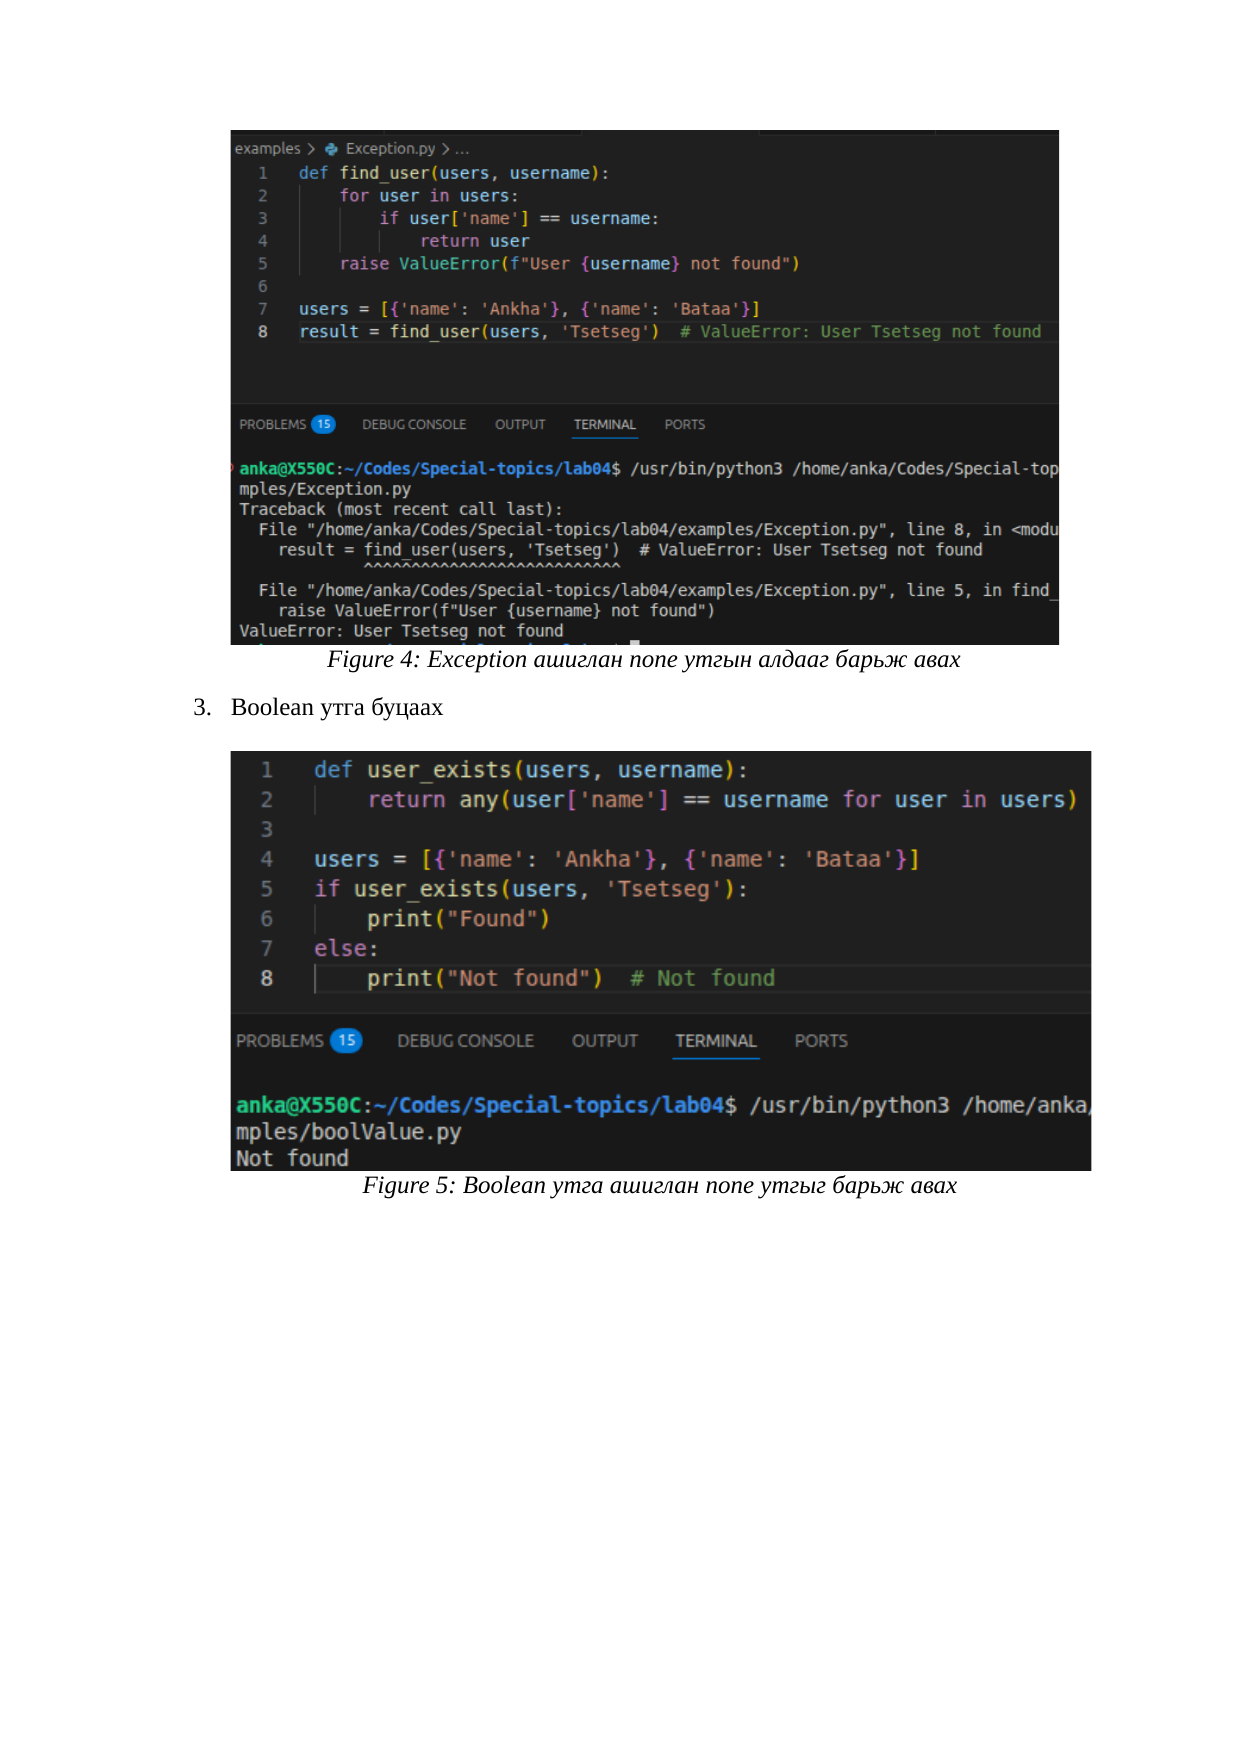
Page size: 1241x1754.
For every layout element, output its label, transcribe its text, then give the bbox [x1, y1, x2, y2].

list Boolean утга буцаах [193, 692, 1122, 721]
list Figure 4: Exception ашиглан none утгын алдааг барьж авах [231, 645, 1059, 673]
picture [230, 751, 1092, 1171]
list Figure 5: Boolean утга ашиглан none утгыг барьж авах [231, 1171, 1092, 1199]
picture [230, 130, 1060, 645]
